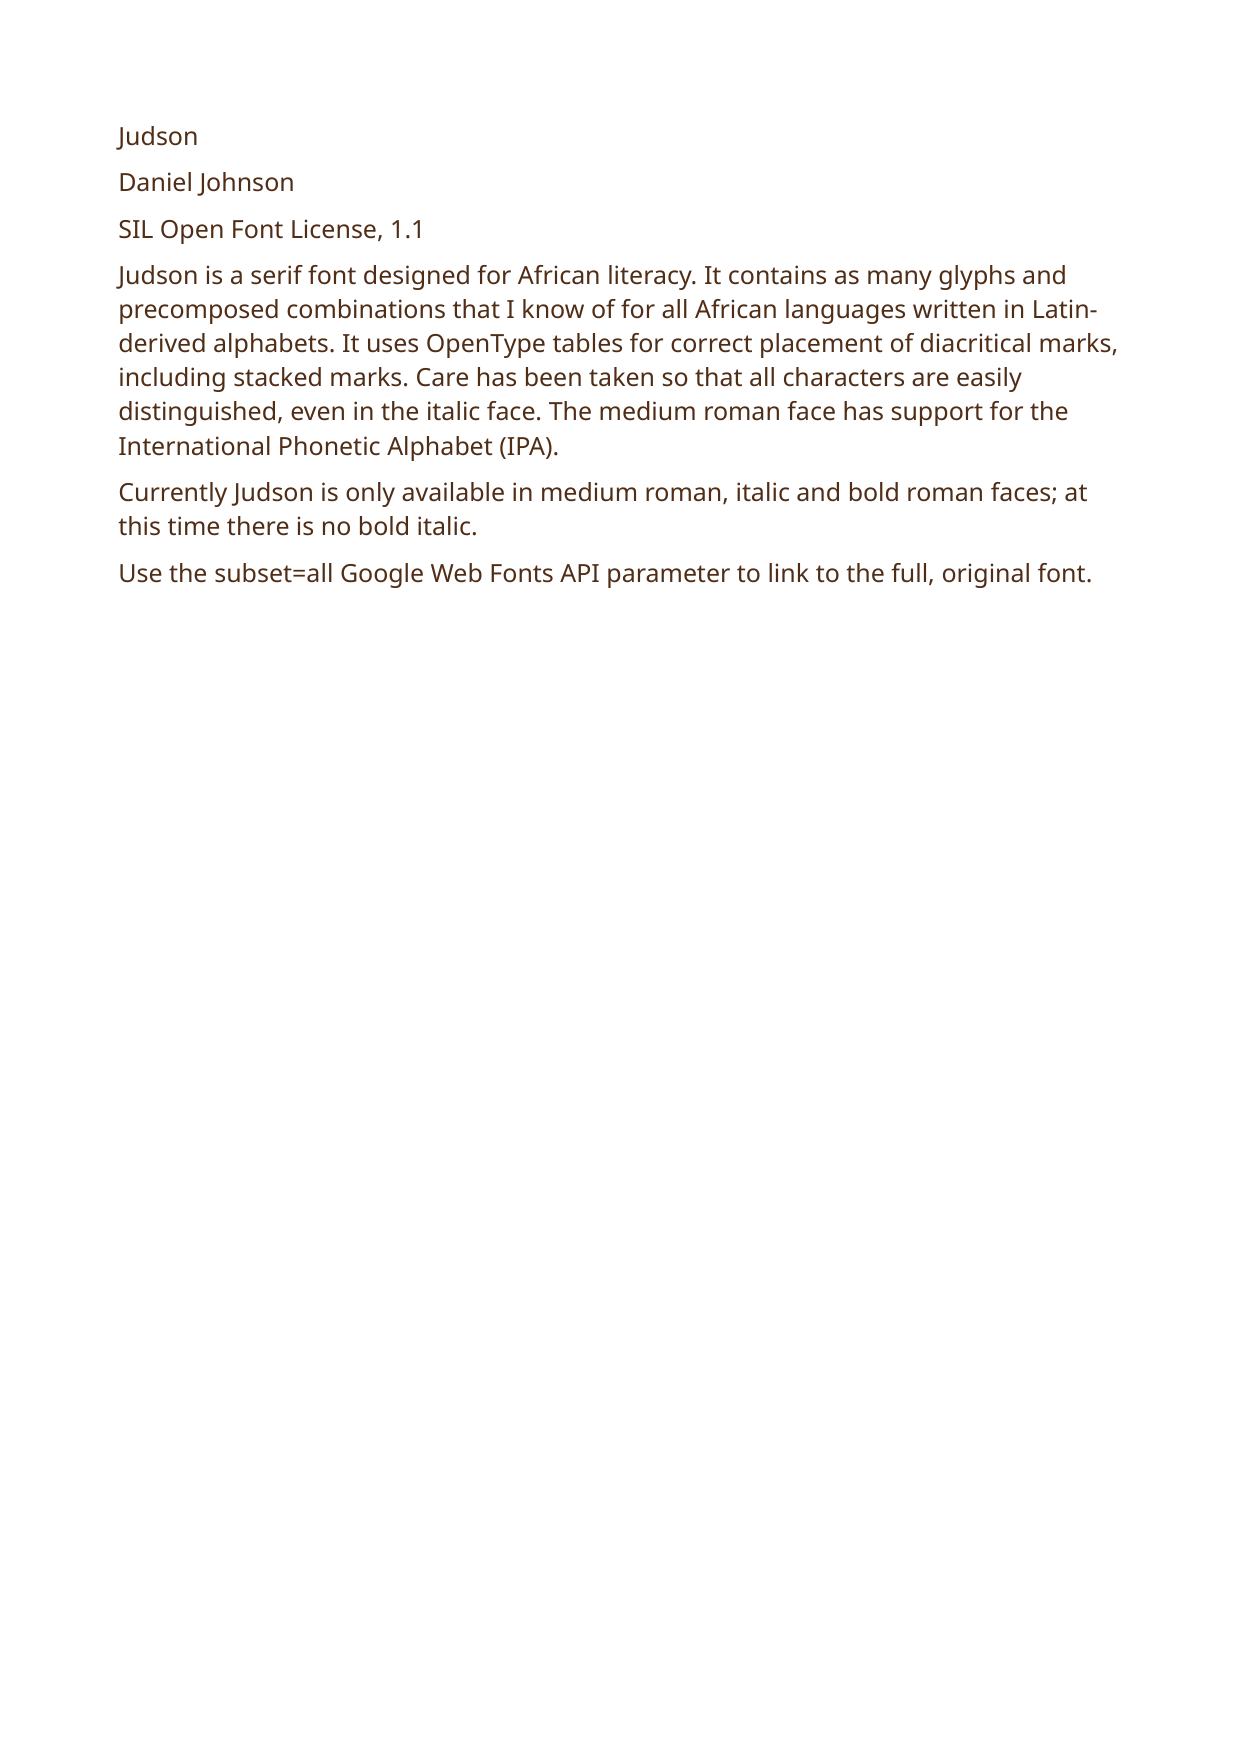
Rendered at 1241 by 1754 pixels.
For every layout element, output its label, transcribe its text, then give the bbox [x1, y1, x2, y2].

text SIL Open Font License, 1.1 [118, 211, 1122, 245]
text Currently Judson is only available in medium roman, italic and bold roman faces; at this time there is no bold italic. [118, 475, 1122, 543]
text Daniel Johnson [118, 165, 1122, 199]
text Judson is a serif font designed for African literacy. It contains as many glyphs and precomposed combinations that I know of for all African languages written in Latin-derived alphabets. It uses OpenType tables for correct placement of diacritical marks, including stacked marks. Care has been taken so that all characters are easily distinguished, even in the italic face. The medium roman face has support for the International Phonetic Alphabet (IPA). [118, 258, 1122, 462]
text Use the subset=all Google Web Fonts API parameter to link to the full, original font. [118, 555, 1122, 589]
text Judson [118, 118, 1122, 152]
